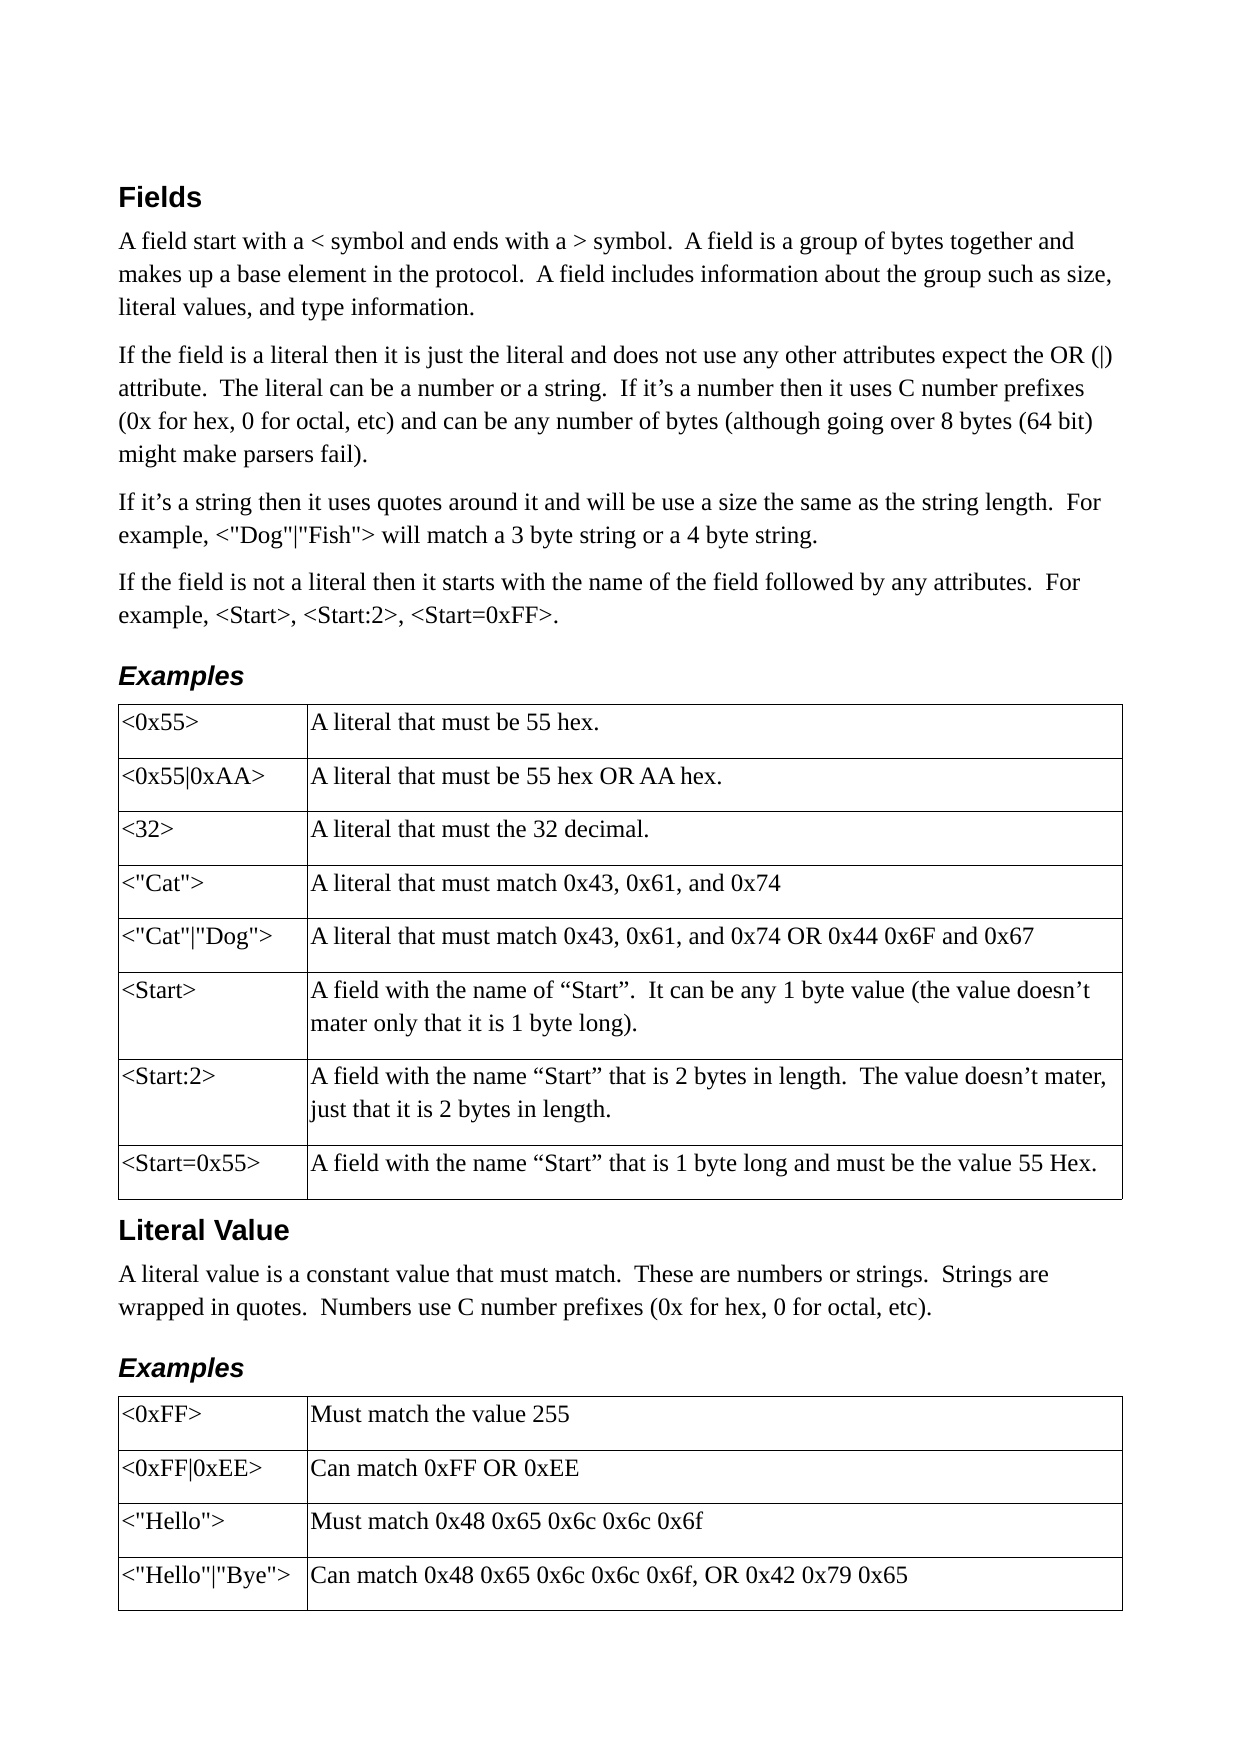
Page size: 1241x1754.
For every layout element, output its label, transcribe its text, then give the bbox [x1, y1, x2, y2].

table_cell Can match 0xFF OR 0xEE [308, 1451, 1122, 1503]
text If the field is a literal then it is just the literal and does not use any other attributes expect the OR (|) attribute. The literal can be a number or a string. If it’s a number then it uses C number prefixes (0x for hex, 0 for octal, etc) and can be any number of bytes (although going over 8 bytes (64 bit) might make parsers fail). [118, 340, 1122, 468]
table_cell <32> [119, 812, 307, 865]
table_cell A literal that must the 32 decimal. [308, 812, 1122, 865]
table_cell Can match 0x48 0x65 0x6c 0x6c 0x6f, OR 0x42 0x79 0x65 [308, 1558, 1122, 1610]
table_cell <Start> [119, 973, 307, 1058]
table_cell <"Hello"> [119, 1504, 307, 1557]
table_cell <"Hello"|"Bye"> [119, 1558, 307, 1610]
subtitle Examples [118, 1352, 1122, 1384]
table_header <0xFF> [119, 1397, 307, 1450]
table_header Must match the value 255 [308, 1397, 1122, 1450]
table_cell A field with the name “Start” that is 1 byte long and must be the value 55 Hex. [308, 1146, 1122, 1198]
subtitle Fields [118, 180, 1122, 214]
table_cell A field with the name of “Start”. It can be any 1 byte value (the value doesn’t mater only that it is 1 byte long). [308, 973, 1122, 1058]
table_cell <"Cat"> [119, 866, 307, 918]
table_cell Must match 0x48 0x65 0x6c 0x6c 0x6f [308, 1504, 1122, 1557]
table_cell A literal that must match 0x43, 0x61, and 0x74 [308, 866, 1122, 918]
table_cell A field with the name “Start” that is 2 bytes in length. The value doesn’t mater, just that it is 2 bytes in length. [308, 1060, 1122, 1145]
text A literal value is a constant value that must match. These are numbers or strings. Strings are wrapped in quotes. Numbers use C number prefixes (0x for hex, 0 for octal, etc). [118, 1259, 1122, 1321]
table_cell <Start=0x55> [119, 1146, 307, 1198]
table_cell A literal that must match 0x43, 0x61, and 0x74 OR 0x44 0x6F and 0x67 [308, 919, 1122, 972]
text A field start with a < symbol and ends with a > symbol. A field is a group of bytes together and makes up a base element in the protocol. A field includes information about the group such as size, literal values, and type information. [118, 226, 1122, 321]
table_header A literal that must be 55 hex. [308, 705, 1122, 758]
subtitle Examples [118, 660, 1122, 692]
table_cell <0x55|0xAA> [119, 759, 307, 811]
subtitle Literal Value [118, 1213, 1122, 1247]
table_cell <"Cat"|"Dog"> [119, 919, 307, 972]
table_cell A literal that must be 55 hex OR AA hex. [308, 759, 1122, 811]
text If the field is not a literal then it starts with the name of the field followed by any attributes. For example, <Start>, <Start:2>, <Start=0xFF>. [118, 567, 1122, 629]
table_cell <Start:2> [119, 1060, 307, 1145]
table_cell <0xFF|0xEE> [119, 1451, 307, 1503]
text If it’s a string then it uses quotes around it and will be use a size the same as the string length. For example, <"Dog"|"Fish"> will match a 3 byte string or a 4 byte string. [118, 487, 1122, 548]
table_header <0x55> [119, 705, 307, 758]
